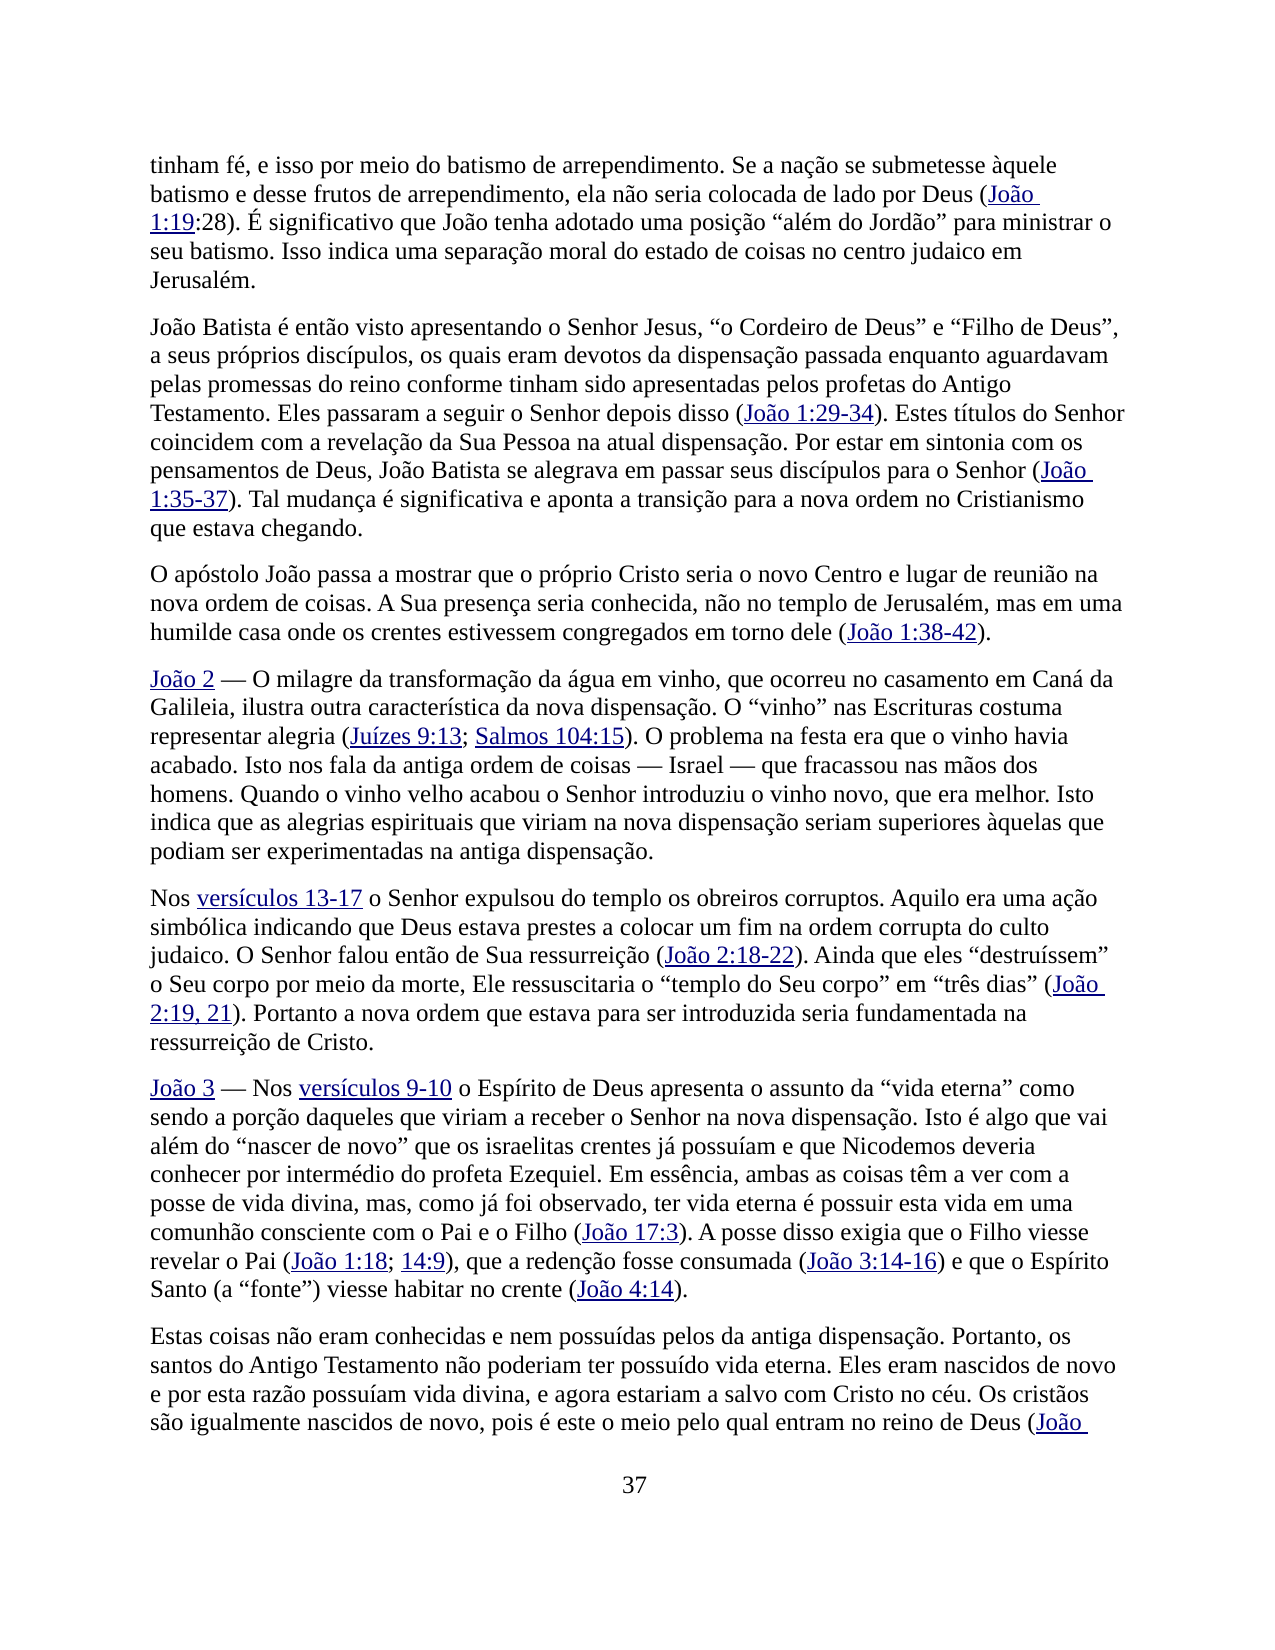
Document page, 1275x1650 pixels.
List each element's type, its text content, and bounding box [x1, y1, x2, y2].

text João 2 — O milagre da transformação da água em vinho, que ocorreu no casamento em Caná da Galileia, ilustra outra característica da nova dispensação. O “vinho” nas Escrituras costuma representar alegria (Juízes 9:13; Salmos 104:15). O problema na festa era que o vinho havia acabado. Isto nos fala da antiga ordem de coisas — Israel — que fracassou nas mãos dos homens. Quando o vinho velho acabou o Senhor introduziu o vinho novo, que era melhor. Isto indica que as alegrias espirituais que viriam na nova dispensação seriam superiores àquelas que podiam ser experimentadas na antiga dispensação. [150, 664, 1125, 865]
text João Batista é então visto apresentando o Senhor Jesus, “o Cordeiro de Deus” e “Filho de Deus”, a seus próprios discípulos, os quais eram devotos da dispensação passada enquanto aguardavam pelas promessas do reino conforme tinham sido apresentadas pelos profetas do Antigo Testamento. Eles passaram a seguir o Senhor depois disso (João 1:29-34). Estes títulos do Senhor coincidem com a revelação da Sua Pessoa na atual dispensação. Por estar em sintonia com os pensamentos de Deus, João Batista se alegrava em passar seus discípulos para o Senhor (João 1:35-37). Tal mudança é significativa e aponta a transição para a nova ordem no Cristianismo que estava chegando. [150, 312, 1125, 542]
text tinham fé, e isso por meio do batismo de arrependimento. Se a nação se submetesse àquele batismo e desse frutos de arrependimento, ela não seria colocada de lado por Deus (João 1:19:28). É significativo que João tenha adotado uma posição “além do Jordão” para ministrar o seu batismo. Isso indica uma separação moral do estado de coisas no centro judaico em Jerusalém. [150, 150, 1125, 294]
text Nos versículos 13-17 o Senhor expulsou do templo os obreiros corruptos. Aquilo era uma ação simbólica indicando que Deus estava prestes a colocar um fim na ordem corrupta do culto judaico. O Senhor falou então de Sua ressurreição (João 2:18-22). Ainda que eles “destruíssem” o Seu corpo por meio da morte, Ele ressuscitaria o “templo do Seu corpo” em “três dias” (João 2:19, 21). Portanto a nova ordem que estava para ser introduzida seria fundamentada na ressurreição de Cristo. [150, 883, 1125, 1055]
text O apóstolo João passa a mostrar que o próprio Cristo seria o novo Centro e lugar de reunião na nova ordem de coisas. A Sua presença seria conhecida, não no templo de Jerusalém, mas em uma humilde casa onde os crentes estivessem congregados em torno dele (João 1:38-42). [150, 559, 1125, 646]
text Estas coisas não eram conhecidas e nem possuídas pelos da antiga dispensação. Portanto, os santos do Antigo Testamento não poderiam ter possuído vida eterna. Eles eram nascidos de novo e por esta razão possuíam vida divina, e agora estariam a salvo com Cristo no céu. Os cristãos são igualmente nascidos de novo, pois é este o meio pelo qual entram no reino de Deus (João [150, 1321, 1125, 1436]
text João 3 — Nos versículos 9-10 o Espírito de Deus apresenta o assunto da “vida eterna” como sendo a porção daqueles que viriam a receber o Senhor na nova dispensação. Isto é algo que vai além do “nascer de novo” que os israelitas crentes já possuíam e que Nicodemos deveria conhecer por intermédio do profeta Ezequiel. Em essência, ambas as coisas têm a ver com a posse de vida divina, mas, como já foi observado, ter vida eterna é possuir esta vida em uma comunhão consciente com o Pai e o Filho (João 17:3). A posse disso exigia que o Filho viesse revelar o Pai (João 1:18; 14:9), que a redenção fosse consumada (João 3:14-16) e que o Espírito Santo (a “fonte”) viesse habitar no crente (João 4:14). [150, 1073, 1125, 1303]
